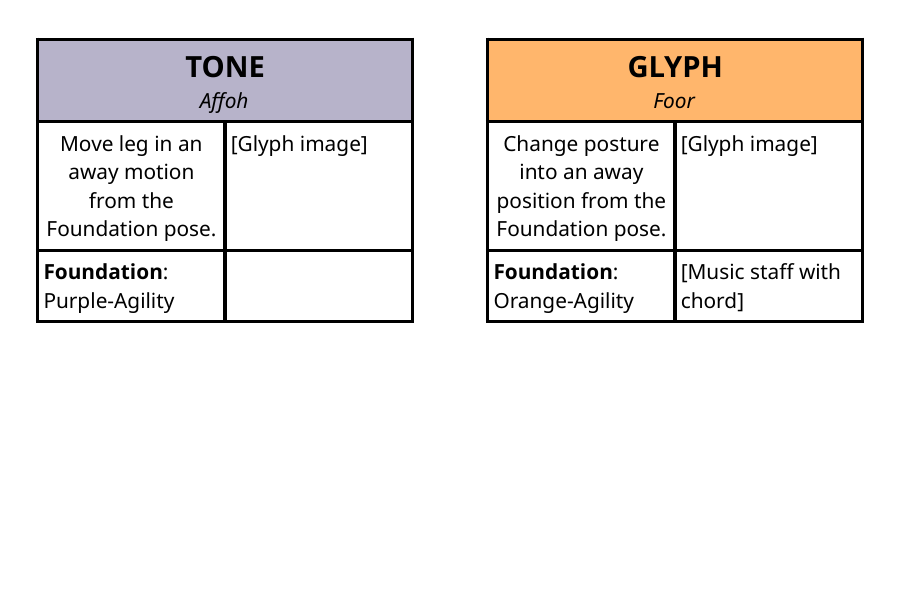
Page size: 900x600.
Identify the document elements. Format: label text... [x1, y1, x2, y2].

table_cell [227, 252, 411, 320]
table_header TONE Affoh [39, 41, 411, 120]
table_cell Foundation: Purple-Agility [39, 252, 223, 320]
table_cell [Glyph image] [677, 123, 861, 248]
table_cell Change posture into an away position from the Foundation pose. [489, 123, 673, 248]
table_cell [Glyph image] [227, 123, 411, 248]
table_cell [Music staff with chord] [677, 252, 861, 320]
table_cell Move leg in an away motion from the Foundation pose. [39, 123, 223, 248]
table_header GLYPH Foor [489, 41, 861, 120]
table_cell Foundation: Orange-Agility [489, 252, 673, 320]
